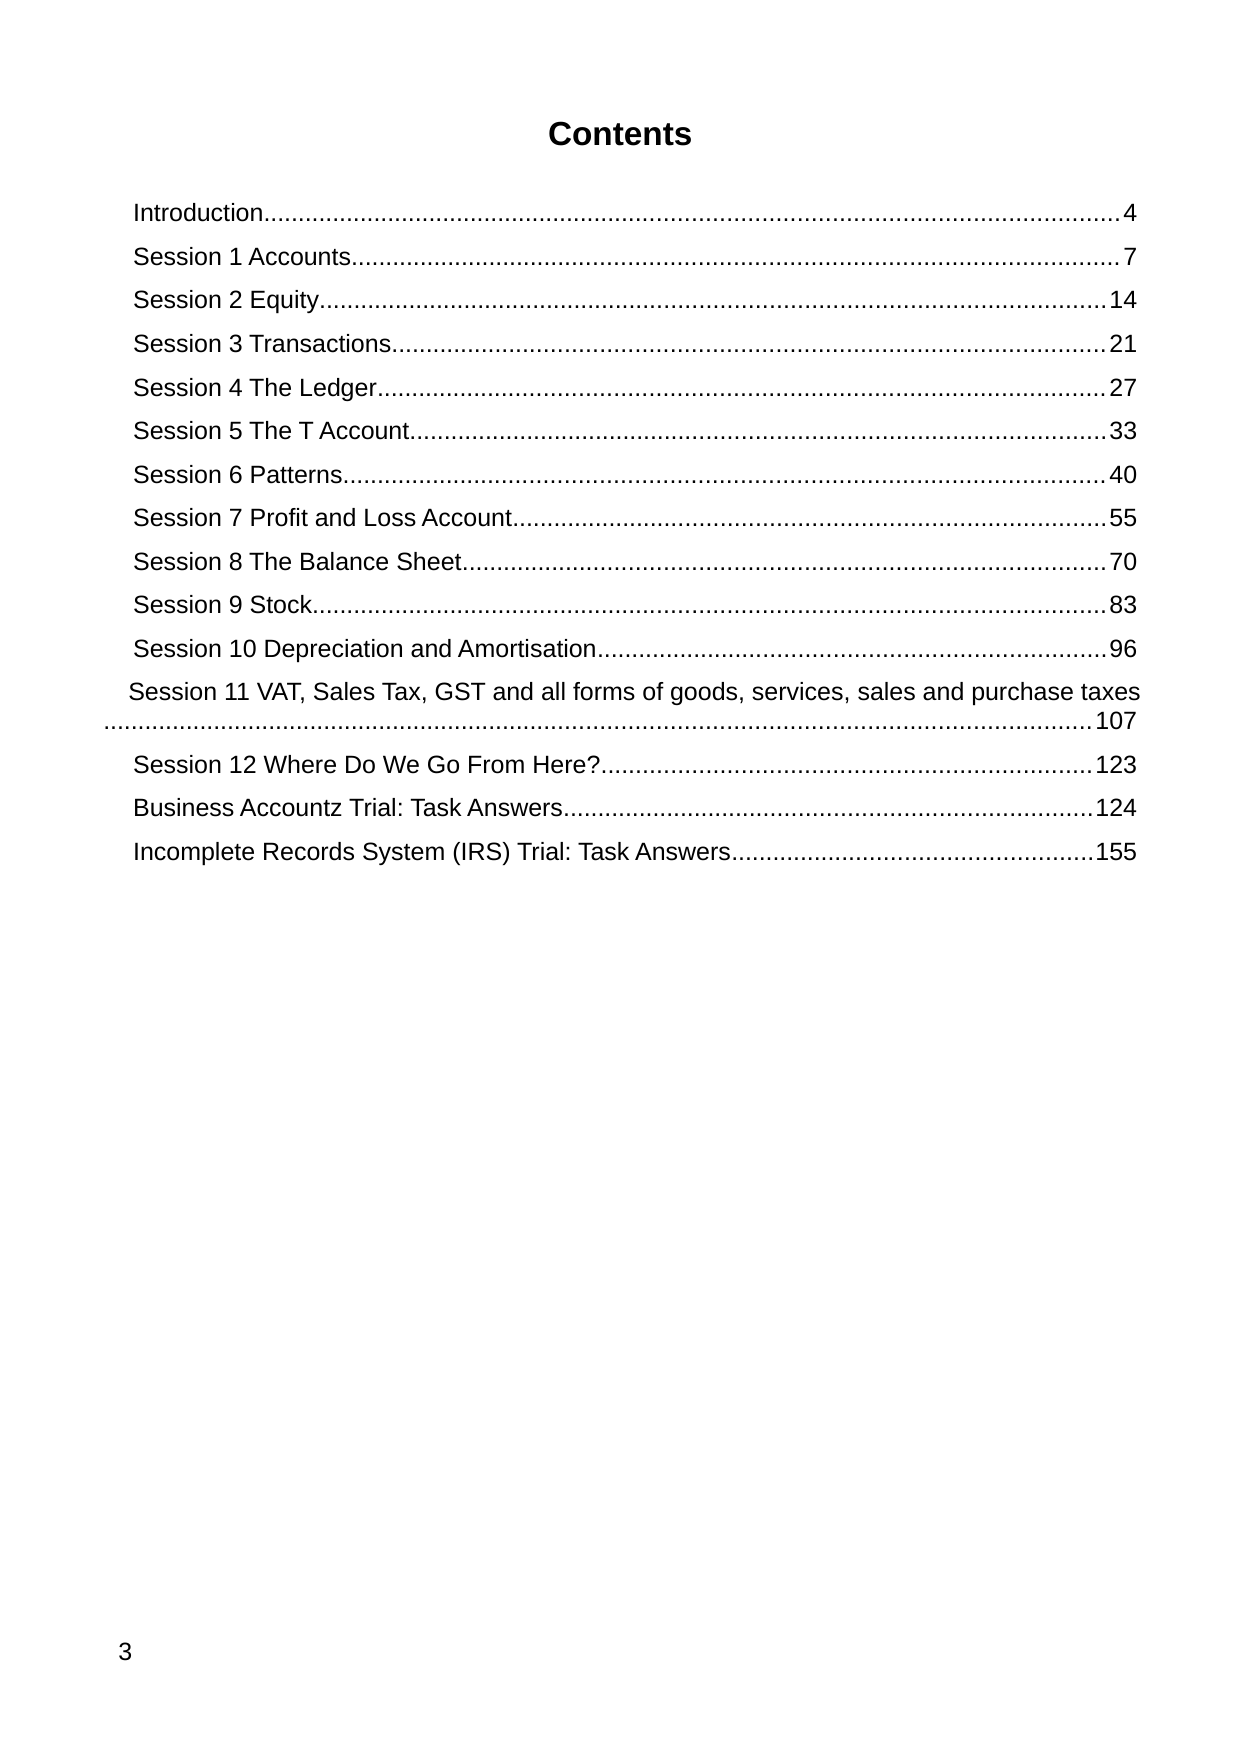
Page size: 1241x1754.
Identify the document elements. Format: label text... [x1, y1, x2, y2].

text Session 3 Transactions 21 [88, 329, 1152, 358]
text Session 5 The T Account 33 [88, 416, 1152, 445]
text Session 11 VAT, Sales Tax, GST and all forms of goods, services, sales and purchase taxes 107 [88, 677, 1152, 735]
text Business Accountz Trial: Task Answers 124 [88, 793, 1152, 822]
text Session 6 Patterns 40 [88, 460, 1152, 488]
text Session 9 Stock 83 [88, 590, 1152, 619]
text Introduction 4 [88, 198, 1152, 227]
text Session 1 Accounts 7 [88, 242, 1152, 271]
text Session 2 Equity 14 [88, 286, 1152, 314]
text Session 12 Where Do We Go From Here? 123 [88, 750, 1152, 778]
text Session 7 Profit and Loss Account 55 [88, 503, 1152, 532]
text Session 4 The Ledger 27 [88, 373, 1152, 401]
text Session 10 Depreciation and Amortisation 96 [88, 634, 1152, 663]
text Incomplete Records System (IRS) Trial: Task Answers 155 [88, 837, 1152, 866]
subtitle Contents [88, 113, 1152, 152]
text Session 8 The Balance Sheet 70 [88, 547, 1152, 576]
